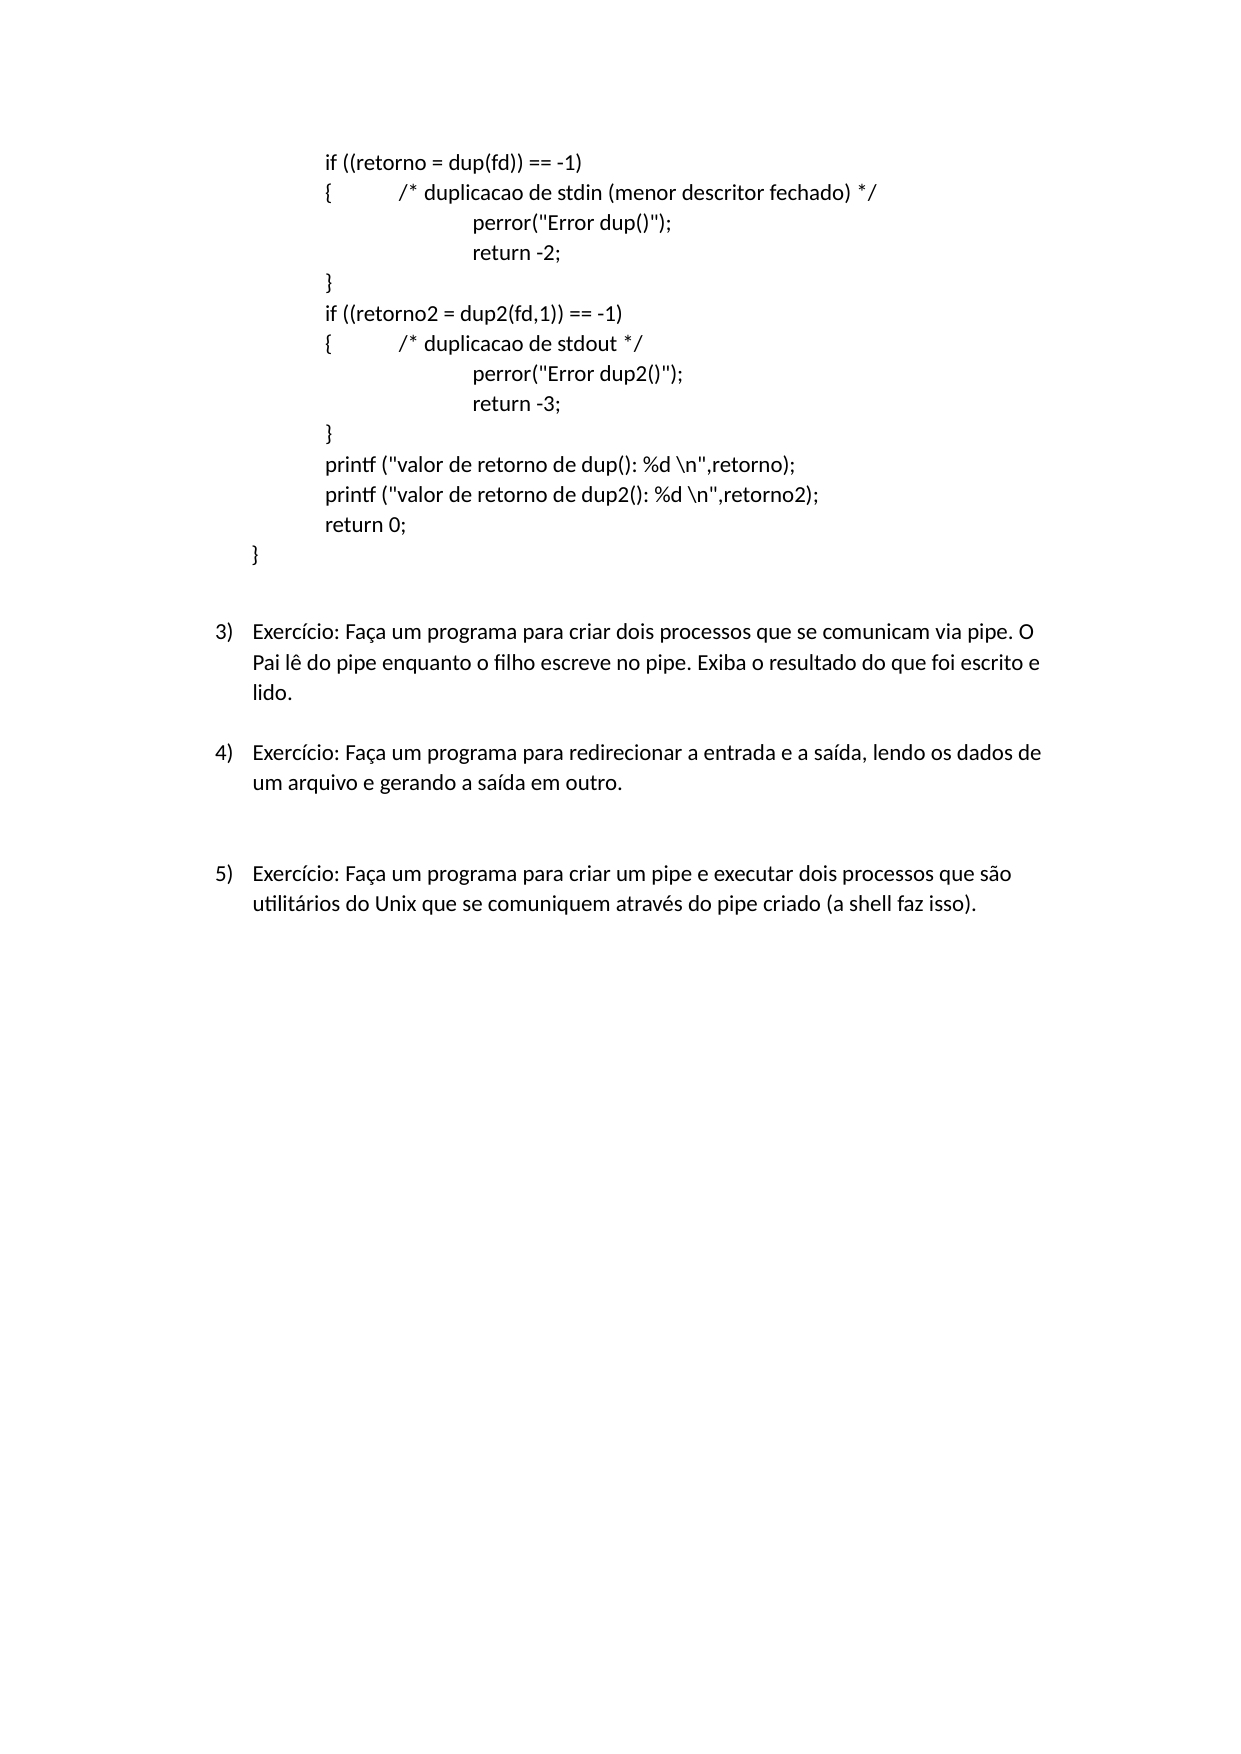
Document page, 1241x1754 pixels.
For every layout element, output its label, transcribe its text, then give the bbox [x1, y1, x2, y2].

text perror("Error dup()"); [251, 208, 1063, 236]
text { /* duplicacao de stdout */ [251, 329, 1063, 357]
text } [251, 540, 1063, 568]
text printf ("valor de retorno de dup2(): %d \n",retorno2); [251, 480, 1063, 508]
list Exercício: Faça um programa para redirecionar a entrada e a saída, lendo os dados de um arquivo e gerando a saída em outro. [215, 738, 1063, 796]
text printf ("valor de retorno de dup(): %d \n",retorno); [251, 450, 1063, 478]
text } [251, 419, 1063, 447]
list Exercício: Faça um programa para criar um pipe e executar dois processos que são utilitários do Unix que se comuniquem através do pipe criado (a shell faz isso). [215, 859, 1063, 917]
text return -2; [251, 238, 1063, 266]
text if ((retorno = dup(fd)) == -1) [251, 148, 1063, 176]
text { /* duplicacao de stdin (menor descritor fechado) */ [251, 178, 1063, 206]
text perror("Error dup2()"); [251, 359, 1063, 387]
text } [251, 268, 1063, 296]
text return -3; [251, 389, 1063, 417]
list Exercício: Faça um programa para criar dois processos que se comunicam via pipe. O Pai lê do pipe enquanto o filho escreve no pipe. Exiba o resultado do que foi escrito e lido. [215, 617, 1063, 706]
text return 0; [251, 510, 1063, 538]
text if ((retorno2 = dup2(fd,1)) == -1) [251, 299, 1063, 327]
